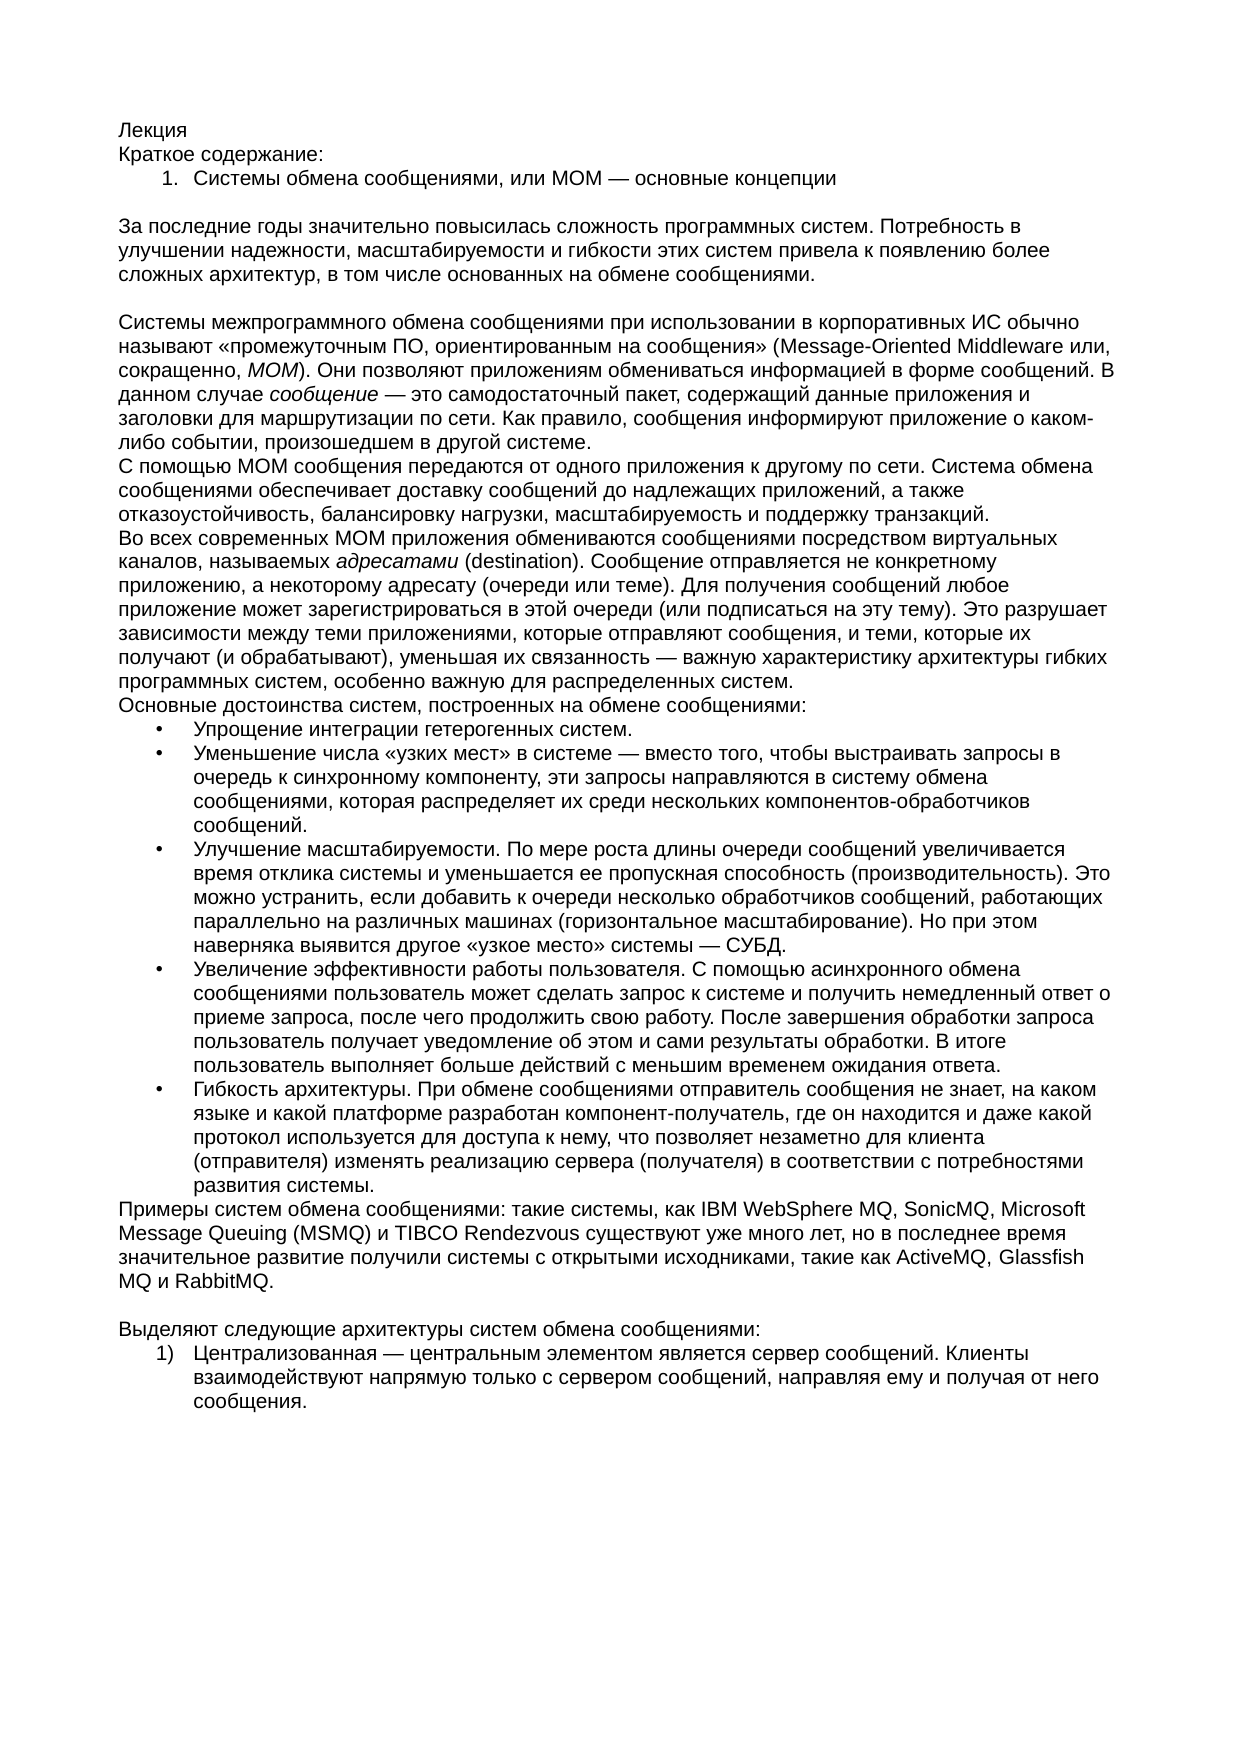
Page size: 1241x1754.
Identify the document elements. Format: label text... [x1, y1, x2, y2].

list Гибкость архитектуры. При обмене сообщениями отправитель сообщения не знает, на каком языке и какой платформе разработан компонент-получатель, где он находится и даже какой протокол используется для доступа к нему, что позволяет незаметно для клиента (отправителя) изменять реализацию сервера (получателя) в соответствии с потребностями развития системы. [156, 1077, 1122, 1197]
list Уменьшение числа «узких мест» в системе — вместо того, чтобы выстраивать запросы в очередь к синхронному компоненту, эти запросы направляются в систему обмена сообщениями, которая распределяет их среди нескольких компонентов-обработчиков сообщений. [156, 741, 1122, 837]
list Централизованная — центральным элементом является сервер сообщений. Клиенты взаимодействуют напрямую только с сервером сообщений, направляя ему и получая от него сообщения. [156, 1341, 1122, 1412]
list Упрощение интеграции гетерогенных систем. [156, 717, 1122, 741]
text Примеры систем обмена сообщениями: такие системы, как IBM WebSphere MQ, SonicMQ, Microsoft Message Queuing (MSMQ) и TIBCO Rendezvous существуют уже много лет, но в последнее время значительное развитие получили системы с открытыми исходниками, такие как ActiveMQ, Glassfish MQ и RabbitMQ. [118, 1197, 1122, 1293]
text С помощью MOM сообщения передаются от одного приложения к другому по сети. Система обмена сообщениями обеспечивает доставку сообщений до надлежащих приложений, а также отказоустойчивость, балансировку нагрузки, масштабируемость и поддержку транзакций. [118, 453, 1122, 525]
text Системы межпрограммного обмена сообщениями при использовании в корпоративных ИС обычно называют «промежуточным ПО, ориентированным на сообщения» (Message-Oriented Middleware или, сокращенно, MOM). Они позволяют приложениям обмениваться информацией в форме сообщений. В данном случае сообщение — это самодостаточный пакет, содержащий данные приложения и заголовки для маршрутизации по сети. Как правило, сообщения информируют приложение о каком-либо событии, произошедшем в другой системе. [118, 310, 1122, 453]
text Основные достоинства систем, построенных на обмене сообщениями: [118, 693, 1122, 717]
text Выделяют следующие архитектуры систем обмена сообщениями: [118, 1317, 1122, 1341]
list Увеличение эффективности работы пользователя. С помощью асинхронного обмена сообщениями пользователь может сделать запрос к системе и получить немедленный ответ о приеме запроса, после чего продолжить свою работу. После завершения обработки запроса пользователь получает уведомление об этом и сами результаты обработки. В итоге пользователь выполняет больше действий с меньшим временем ожидания ответа. [156, 957, 1122, 1077]
text Во всех современных MOM приложения обмениваются сообщениями посредством виртуальных каналов, называемых адресатами (destination). Сообщение отправляется не конкретному приложению, а некоторому адресату (очереди или теме). Для получения сообщений любое приложение может зарегистрироваться в этой очереди (или подписаться на эту тему). Это разрушает зависимости между теми приложениями, которые отправляют сообщения, и теми, которые их получают (и обрабатывают), уменьшая их связанность — важную характеристику архитектуры гибких программных систем, особенно важную для распределенных систем. [118, 525, 1122, 693]
text За последние годы значительно повысилась сложность программных систем. Потребность в улучшении надежности, масштабируемости и гибкости этих систем привела к появлению более сложных архитектур, в том числе основанных на обмене сообщениями. [118, 214, 1122, 286]
text Краткое содержание: [118, 142, 1122, 166]
text Лекция [118, 118, 1122, 142]
list Улучшение масштабируемости. По мере роста длины очереди сообщений увеличивается время отклика системы и уменьшается ее пропускная способность (производительность). Это можно устранить, если добавить к очереди несколько обработчиков сообщений, работающих параллельно на различных машинах (горизонтальное масштабирование). Но при этом наверняка выявится другое «узкое место» системы — СУБД. [156, 837, 1122, 957]
list Системы обмена сообщениями, или MOM — основные концепции [156, 166, 1122, 190]
